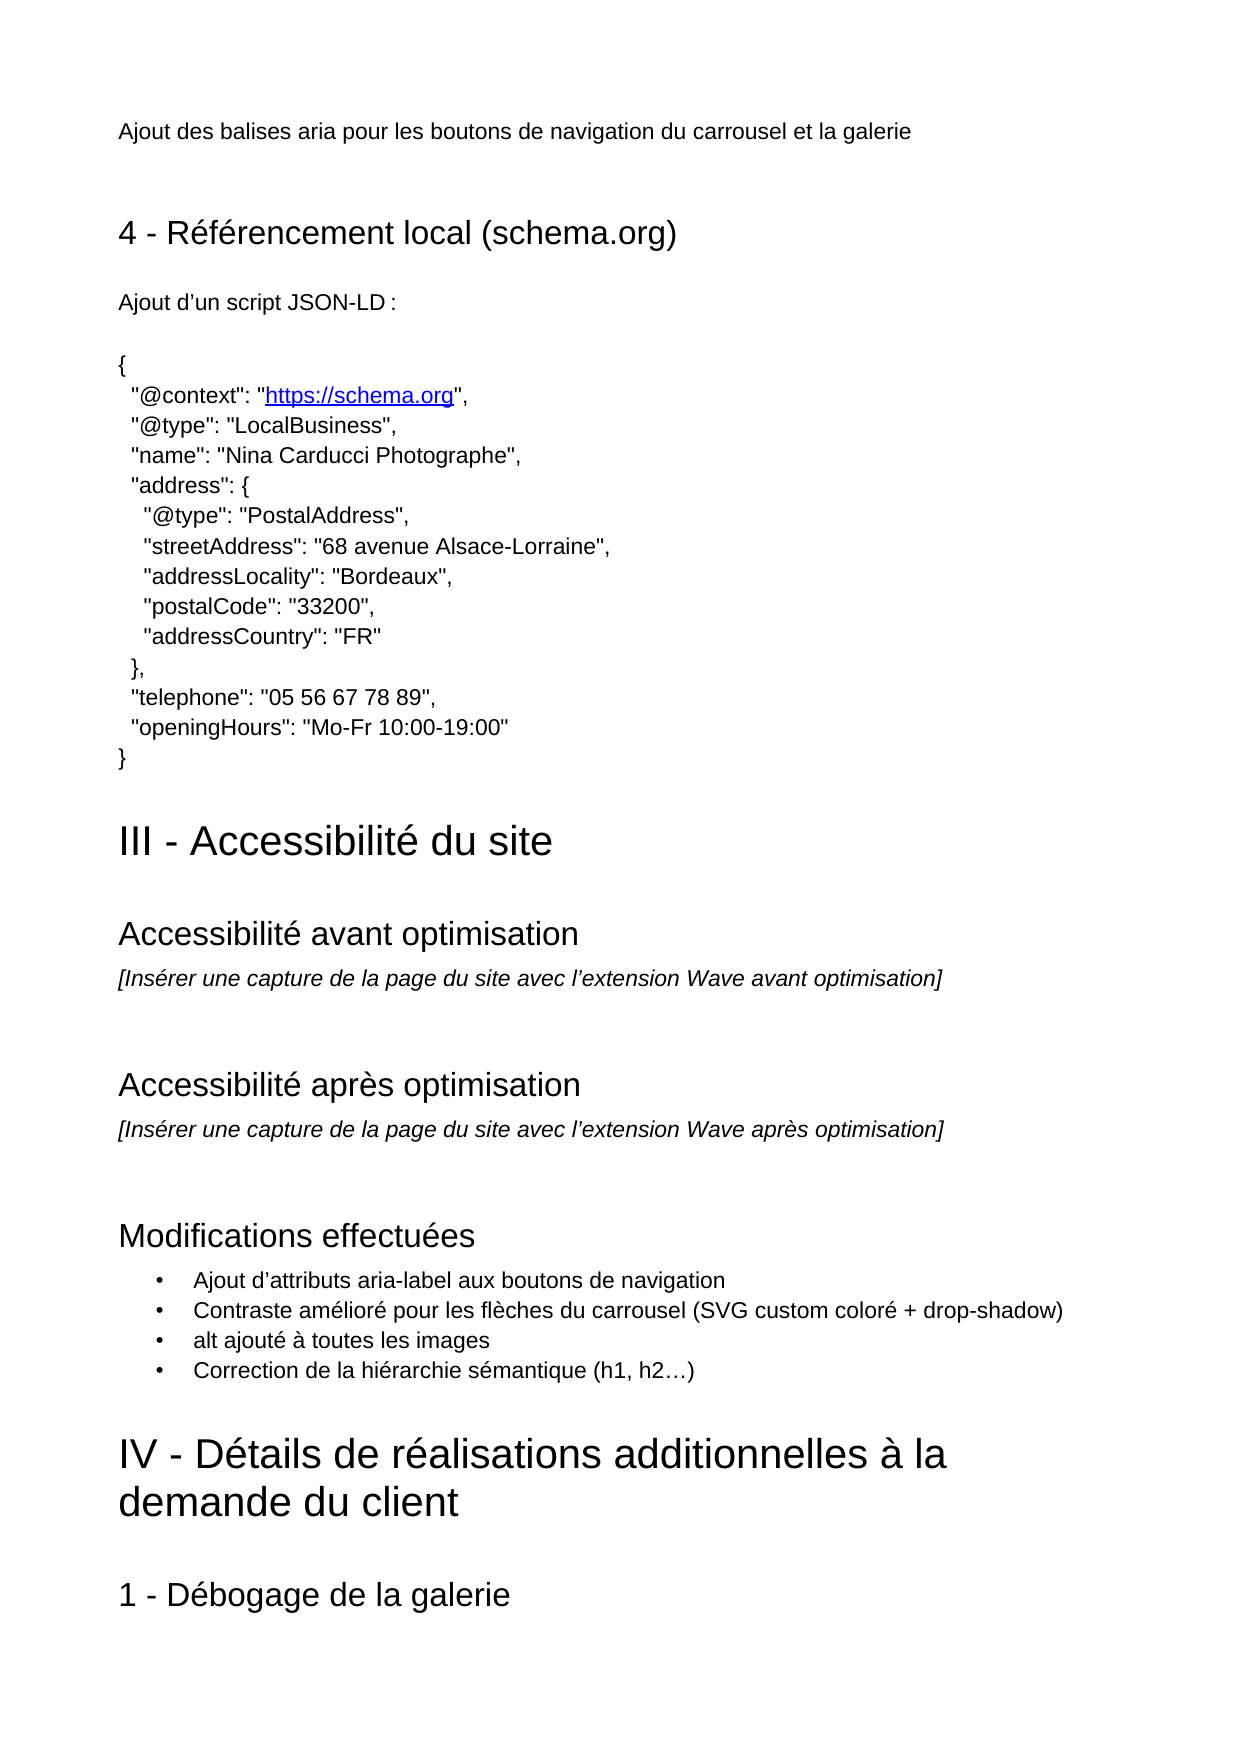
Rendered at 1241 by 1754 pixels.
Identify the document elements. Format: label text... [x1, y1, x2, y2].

text [Insérer une capture de la page du site avec l’extension Wave avant optimisation] [118, 965, 1122, 991]
text { [118, 351, 1122, 378]
text } [118, 744, 1122, 771]
text Ajout d’un script JSON-LD : [118, 289, 1122, 315]
text "openingHours": "Mo-Fr 10:00-19:00" [118, 714, 1122, 740]
text Accessibilité après optimisation [118, 1065, 1122, 1103]
list Ajout d’attributs aria-label aux boutons de navigation [156, 1267, 1122, 1293]
text 4 - Référencement local (schema.org) [118, 213, 1122, 251]
text Accessibilité avant optimisation [118, 914, 1122, 952]
text Ajout des balises aria pour les boutons de navigation du carrousel et la galerie [118, 118, 1122, 144]
list alt ajouté à toutes les images [156, 1327, 1122, 1353]
text "telephone": "05 56 67 78 89", [118, 684, 1122, 710]
text IV - Détails de réalisations additionnelles à la demande du client [118, 1429, 1122, 1525]
list Contraste amélioré pour les flèches du carrousel (SVG custom coloré + drop-shadow) [156, 1297, 1122, 1323]
list Correction de la hiérarchie sémantique (h1, h2…) [156, 1357, 1122, 1383]
text "addressCountry": "FR" [118, 623, 1122, 650]
text 1 - Débogage de la galerie [118, 1575, 1122, 1613]
text "address": { [118, 472, 1122, 499]
text "postalCode": "33200", [118, 593, 1122, 619]
text "@context": "https://schema.org", [118, 382, 1122, 408]
text "@type": "LocalBusiness", [118, 412, 1122, 438]
text "addressLocality": "Bordeaux", [118, 563, 1122, 589]
text "name": "Nina Carducci Photographe", [118, 442, 1122, 468]
text "streetAddress": "68 avenue Alsace-Lorraine", [118, 533, 1122, 559]
text "@type": "PostalAddress", [118, 502, 1122, 529]
text Modifications effectuées [118, 1216, 1122, 1254]
text [Insérer une capture de la page du site avec l’extension Wave après optimisation] [118, 1116, 1122, 1142]
text III - Accessibilité du site [118, 816, 1122, 864]
text }, [118, 653, 1122, 680]
